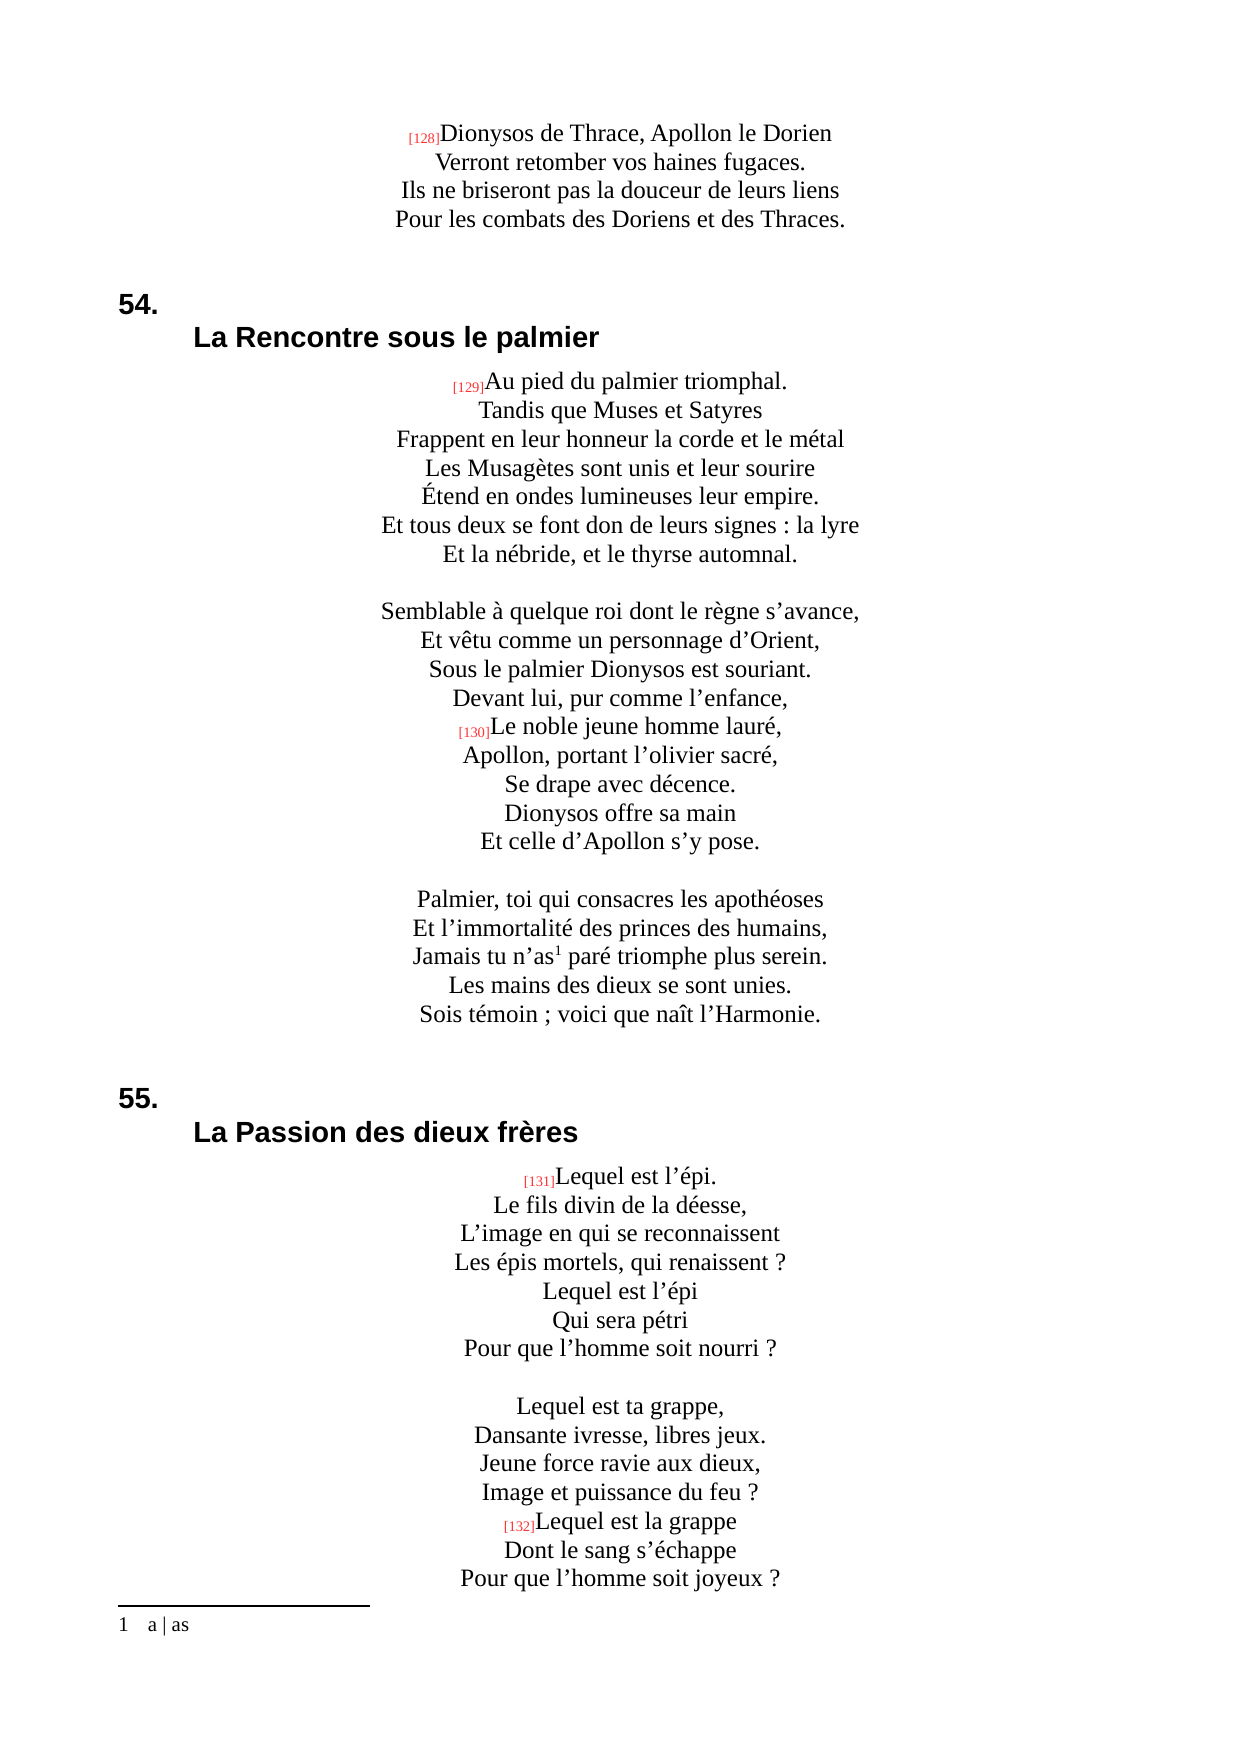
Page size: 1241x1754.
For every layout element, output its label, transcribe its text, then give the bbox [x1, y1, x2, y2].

text Lequel est l’épi [118, 1276, 1122, 1305]
text Pour que l’homme soit joyeux ? [118, 1563, 1122, 1592]
text Frappent en leur honneur la corde et le métal [118, 424, 1122, 453]
text Image et puissance du feu ? [118, 1477, 1122, 1506]
text Palmier, toi qui consacres les apothéoses [118, 884, 1122, 913]
text Les mains des dieux se sont unies. [118, 970, 1122, 999]
text Et vêtu comme un personnage d’Orient, [118, 625, 1122, 654]
text a | as [118, 1612, 1122, 1636]
text Les épis mortels, qui renaissent ? [118, 1247, 1122, 1276]
text [131]Lequel est l’épi. [118, 1161, 1122, 1190]
text Pour que l’homme soit nourri ? [118, 1333, 1122, 1362]
subtitle 54. La Rencontre sous le palmier [118, 287, 1122, 354]
text Et tous deux se font don de leurs signes : la lyre [118, 510, 1122, 539]
text Sous le palmier Dionysos est souriant. [118, 654, 1122, 683]
text Apollon, portant l’olivier sacré, [118, 740, 1122, 769]
text Et l’immortalité des princes des humains, [118, 913, 1122, 941]
text Semblable à quelque roi dont le règne s’avance, [118, 596, 1122, 625]
text Verront retomber vos haines fugaces. [118, 147, 1122, 176]
text Jamais tu n’as paré triomphe plus serein. [118, 941, 1122, 970]
text [128]Dionysos de Thrace, Apollon le Dorien [118, 118, 1122, 147]
text [130]Le noble jeune homme lauré, [118, 711, 1122, 740]
text Les Musagètes sont unis et leur sourire [118, 453, 1122, 481]
text Qui sera pétri [118, 1305, 1122, 1333]
text [132]Lequel est la grappe [118, 1506, 1122, 1535]
text Se drape avec décence. [118, 769, 1122, 798]
text Le fils divin de la déesse, [118, 1190, 1122, 1218]
subtitle 55. La Passion des dieux frères [118, 1081, 1122, 1148]
text Devant lui, pur comme l’enfance, [118, 683, 1122, 711]
text Lequel est ta grappe, [118, 1391, 1122, 1420]
text Jeune force ravie aux dieux, [118, 1448, 1122, 1477]
text Étend en ondes lumineuses leur empire. [118, 481, 1122, 510]
text Dansante ivresse, libres jeux. [118, 1420, 1122, 1448]
text Dont le sang s’échappe [118, 1535, 1122, 1563]
text Dionysos offre sa main [118, 798, 1122, 826]
text [129]Au pied du palmier triomphal. [118, 366, 1122, 395]
text Sois témoin ; voici que naît l’Harmonie. [118, 999, 1122, 1028]
text Pour les combats des Doriens et des Thraces. [118, 204, 1122, 233]
text L’image en qui se reconnaissent [118, 1218, 1122, 1247]
text Et la nébride, et le thyrse automnal. [118, 539, 1122, 568]
text Tandis que Muses et Satyres [118, 395, 1122, 424]
text Ils ne briseront pas la douceur de leurs liens [118, 176, 1122, 204]
text Et celle d’Apollon s’y pose. [118, 826, 1122, 855]
